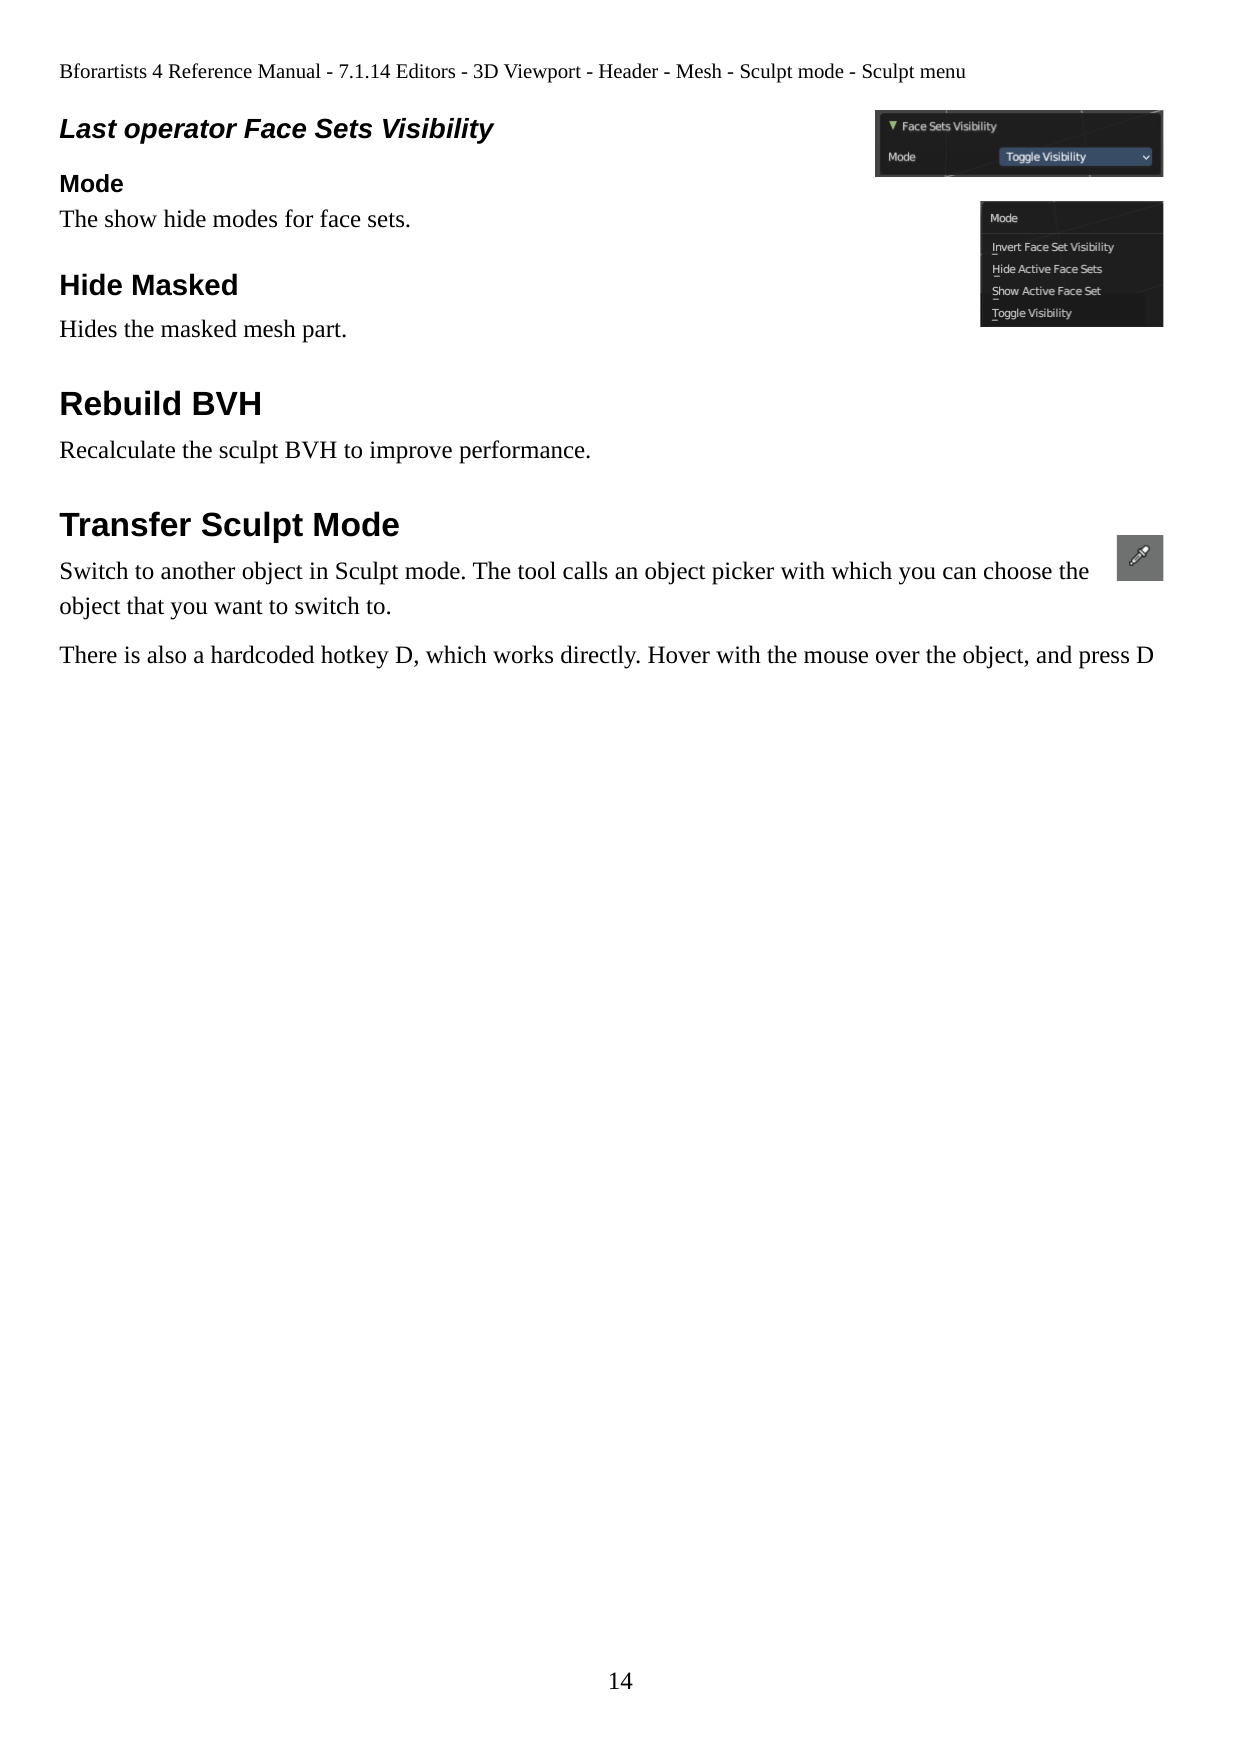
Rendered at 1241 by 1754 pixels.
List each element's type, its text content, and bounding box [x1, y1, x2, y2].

text Switch to another object in Sculpt mode. The tool calls an object picker with which you can choose the object that you want to switch to. [59, 556, 1181, 619]
subtitle Transfer Sculpt Mode [59, 505, 1181, 544]
subtitle [1164, 268, 1181, 302]
text Hides the masked mesh part. [59, 314, 1181, 343]
text Recalculate the sculpt BVH to improve performance. [59, 435, 1181, 464]
subtitle Last operator Face Sets Visibility [59, 113, 875, 144]
subtitle Rebuild BVH [59, 384, 1181, 423]
text The show hide modes for face sets. [59, 204, 980, 233]
picture [875, 110, 1164, 177]
picture [980, 201, 1164, 327]
picture [1116, 535, 1164, 581]
text There is also a hardcoded hotkey D, which works directly. Hover with the mouse over the object, and press D [59, 640, 1181, 668]
subtitle Hide Masked [59, 268, 980, 302]
subtitle Mode [59, 169, 1181, 198]
